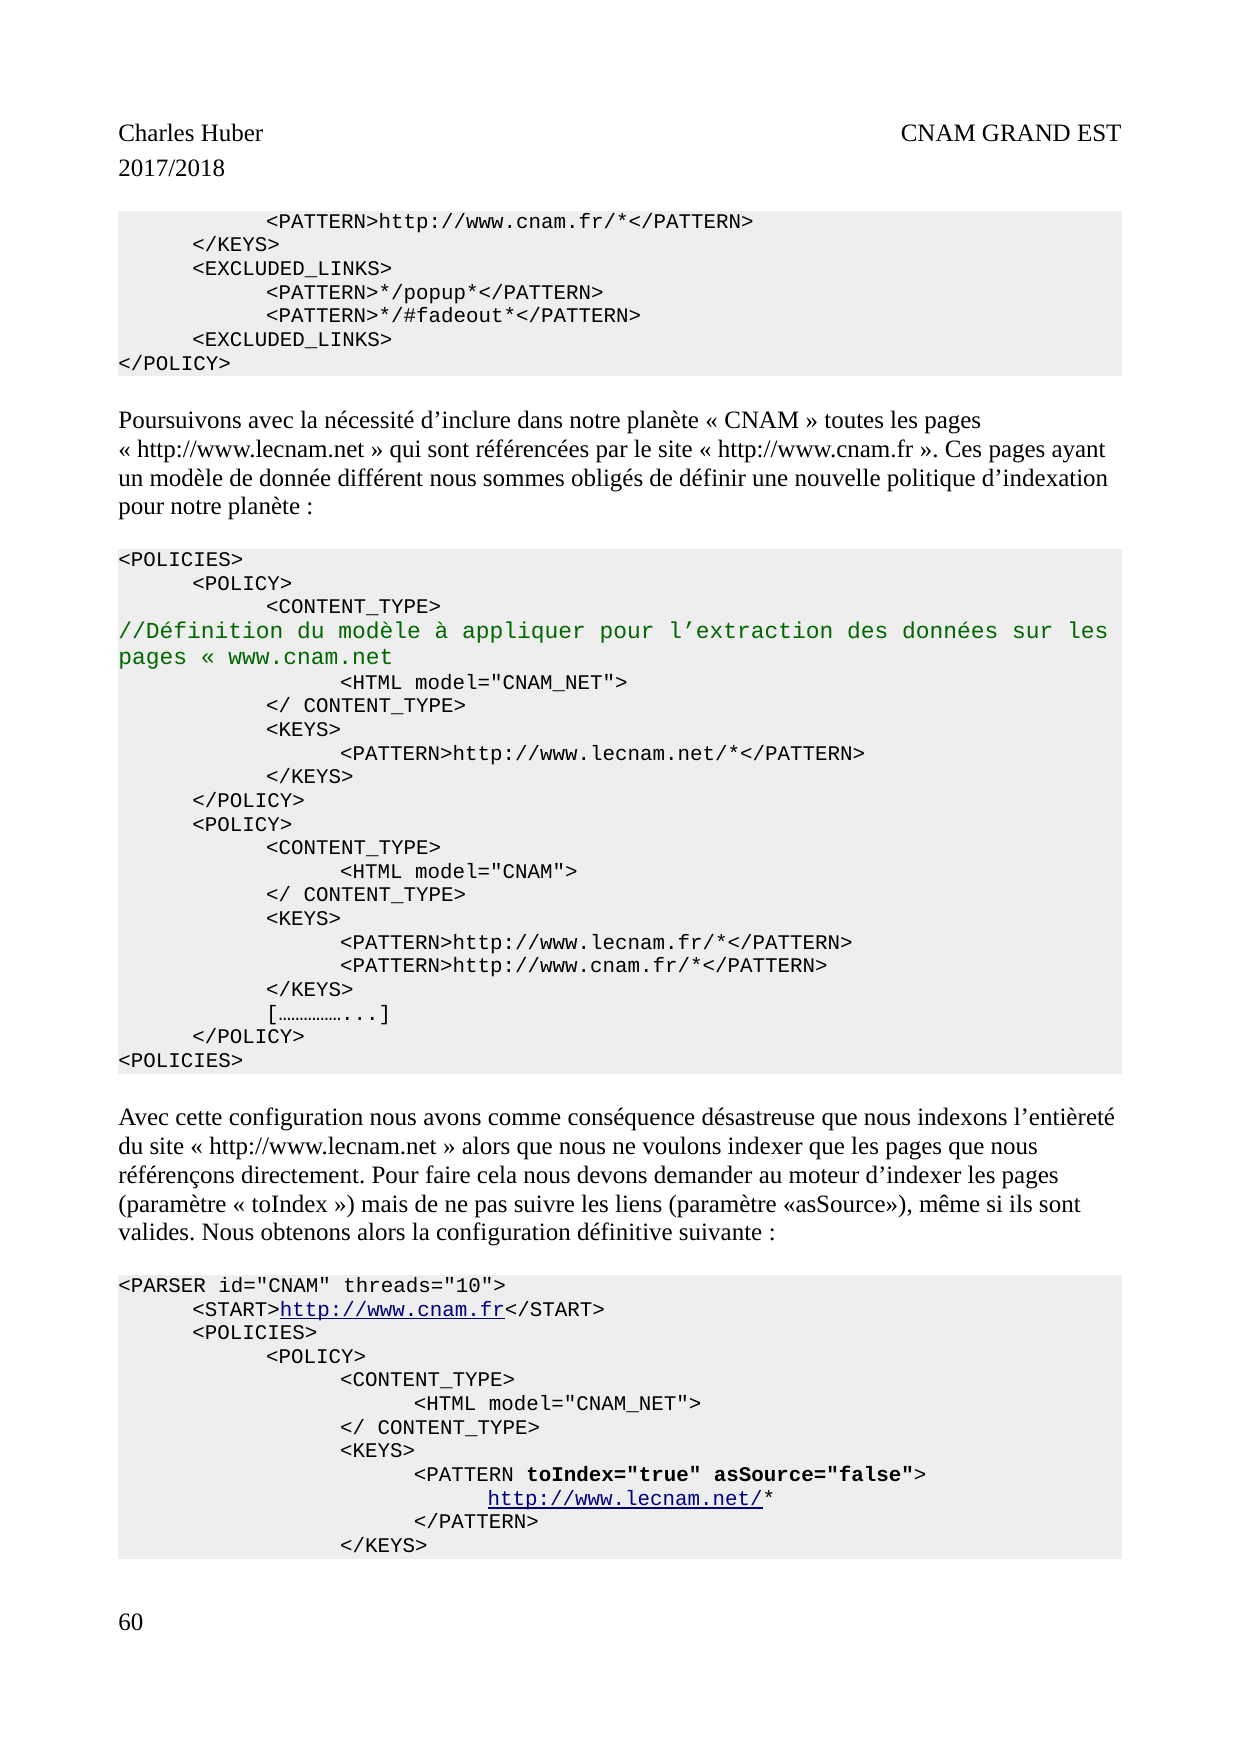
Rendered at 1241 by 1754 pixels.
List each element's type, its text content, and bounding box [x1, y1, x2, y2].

text </KEYS> [118, 234, 1122, 258]
text <KEYS> [118, 908, 1122, 932]
text <CONTENT_TYPE> [118, 596, 1122, 620]
text <CONTENT_TYPE> [118, 837, 1122, 861]
text <PATTERN>http://www.lecnam.net/*</PATTERN> [118, 743, 1122, 766]
text <POLICIES> [118, 549, 1122, 572]
text </KEYS> [118, 979, 1122, 1003]
text <PATTERN>http://www.cnam.fr/*</PATTERN> [118, 211, 1122, 234]
text </ CONTENT_TYPE> [118, 695, 1122, 719]
text //Définition du modèle à appliquer pour l’extraction des données sur les pages « www.cnam.net [118, 620, 1122, 672]
text [……………...] [118, 1003, 1122, 1026]
text </KEYS> [118, 766, 1122, 790]
text <CONTENT_TYPE> [118, 1369, 1122, 1393]
text Avec cette configuration nous avons comme conséquence désastreuse que nous indexons l’entièreté du site « http://www.lecnam.net » alors que nous ne voulons indexer que les pages que nous référençons directement. Pour faire cela nous devons demander au moteur d’indexer les pages (paramètre « toIndex ») mais de ne pas suivre les liens (paramètre «asSource»), même si ils sont valides. Nous obtenons alors la configuration définitive suivante : [118, 1102, 1122, 1246]
text <HTML model="CNAM"> [118, 861, 1122, 884]
text <PATTERN>*/popup*</PATTERN> [118, 282, 1122, 305]
text </POLICY> [118, 353, 1122, 376]
text <PATTERN toIndex="true" asSource="false"> [118, 1464, 1122, 1488]
text <EXCLUDED_LINKS> [118, 329, 1122, 353]
text </PATTERN> [118, 1511, 1122, 1535]
text <PATTERN>http://www.cnam.fr/*</PATTERN> [118, 955, 1122, 979]
text <KEYS> [118, 719, 1122, 743]
text <PARSER id="CNAM" threads="10"> [118, 1275, 1122, 1298]
text <EXCLUDED_LINKS> [118, 258, 1122, 282]
text <PATTERN>*/#fadeout*</PATTERN> [118, 305, 1122, 329]
text <POLICY> [118, 572, 1122, 596]
text </POLICY> [118, 790, 1122, 813]
text <HTML model="CNAM_NET"> [118, 1393, 1122, 1417]
text <POLICIES> [118, 1050, 1122, 1074]
text <PATTERN>http://www.lecnam.fr/*</PATTERN> [118, 932, 1122, 955]
text <POLICIES> [118, 1322, 1122, 1346]
text <HTML model="CNAM_NET"> [118, 672, 1122, 695]
text <KEYS> [118, 1440, 1122, 1464]
text </ CONTENT_TYPE> [118, 1417, 1122, 1440]
text <START>http://www.cnam.fr</START> [118, 1298, 1122, 1322]
text </ CONTENT_TYPE> [118, 884, 1122, 908]
text <POLICY> [118, 1346, 1122, 1369]
text <POLICY> [118, 813, 1122, 837]
text </POLICY> [118, 1026, 1122, 1050]
text http://www.lecnam.net/* [118, 1488, 1122, 1511]
text Poursuivons avec la nécessité d’inclure dans notre planète « CNAM » toutes les pages « http://www.lecnam.net » qui sont référencées par le site « http://www.cnam.fr ». Ces pages ayant un modèle de donnée différent nous sommes obligés de définir une nouvelle politique d’indexation pour notre planète : [118, 405, 1122, 520]
text </KEYS> [118, 1535, 1122, 1559]
